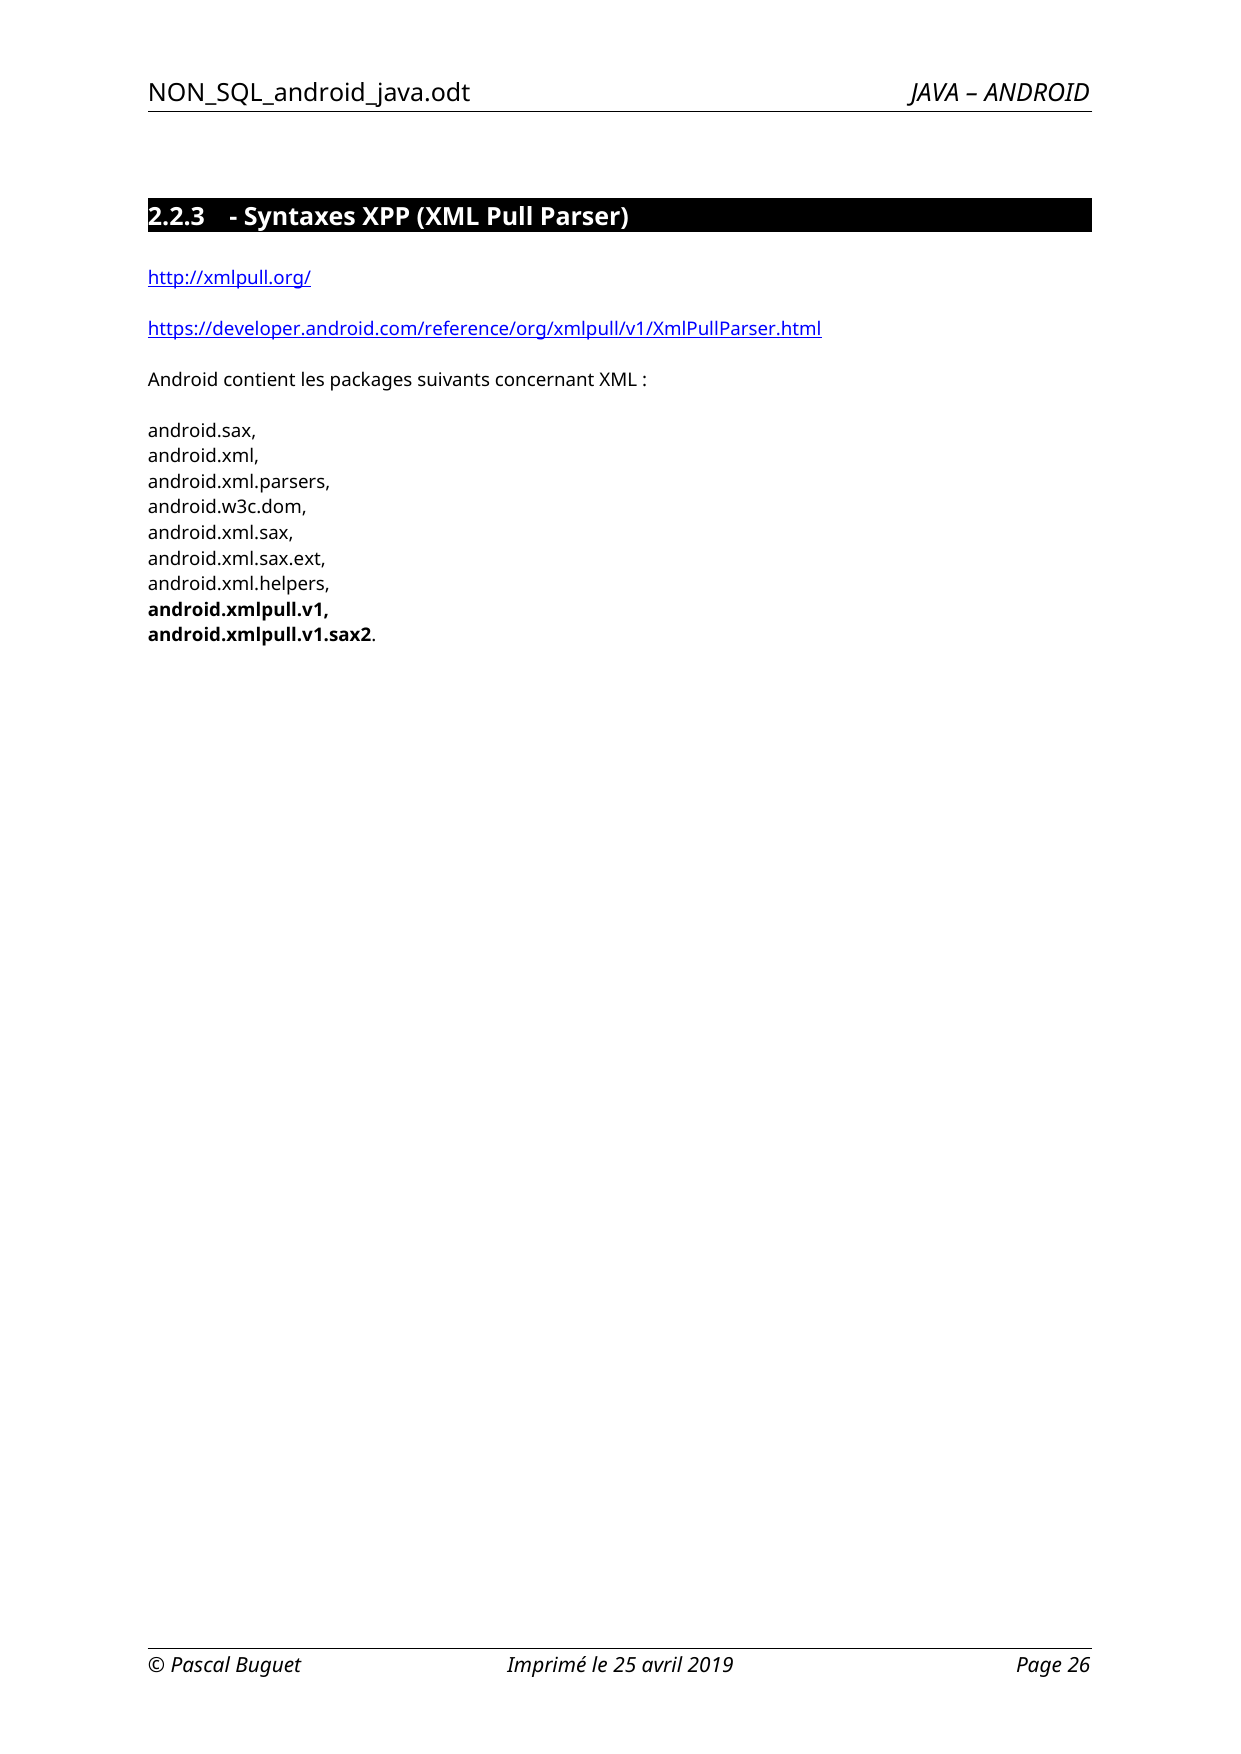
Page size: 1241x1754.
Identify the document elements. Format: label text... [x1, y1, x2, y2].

text http://xmlpull.org/ [148, 264, 1092, 289]
text android.xml.helpers, [148, 570, 1092, 596]
text android.xml, [148, 443, 1092, 468]
text android.sax, [148, 417, 1092, 443]
text android.xmlpull.v1.sax2. [148, 621, 1092, 647]
text android.xml.sax, [148, 519, 1092, 545]
text android.w3c.dom, [148, 494, 1092, 519]
text Android contient les packages suivants concernant XML : [148, 366, 1092, 392]
subtitle - Syntaxes XPP (XML Pull Parser) [148, 198, 1092, 232]
text android.xml.parsers, [148, 468, 1092, 494]
text android.xml.sax.ext, [148, 545, 1092, 570]
text android.xmlpull.v1, [148, 596, 1092, 621]
text https://developer.android.com/reference/org/xmlpull/v1/XmlPullParser.html [148, 315, 1092, 341]
